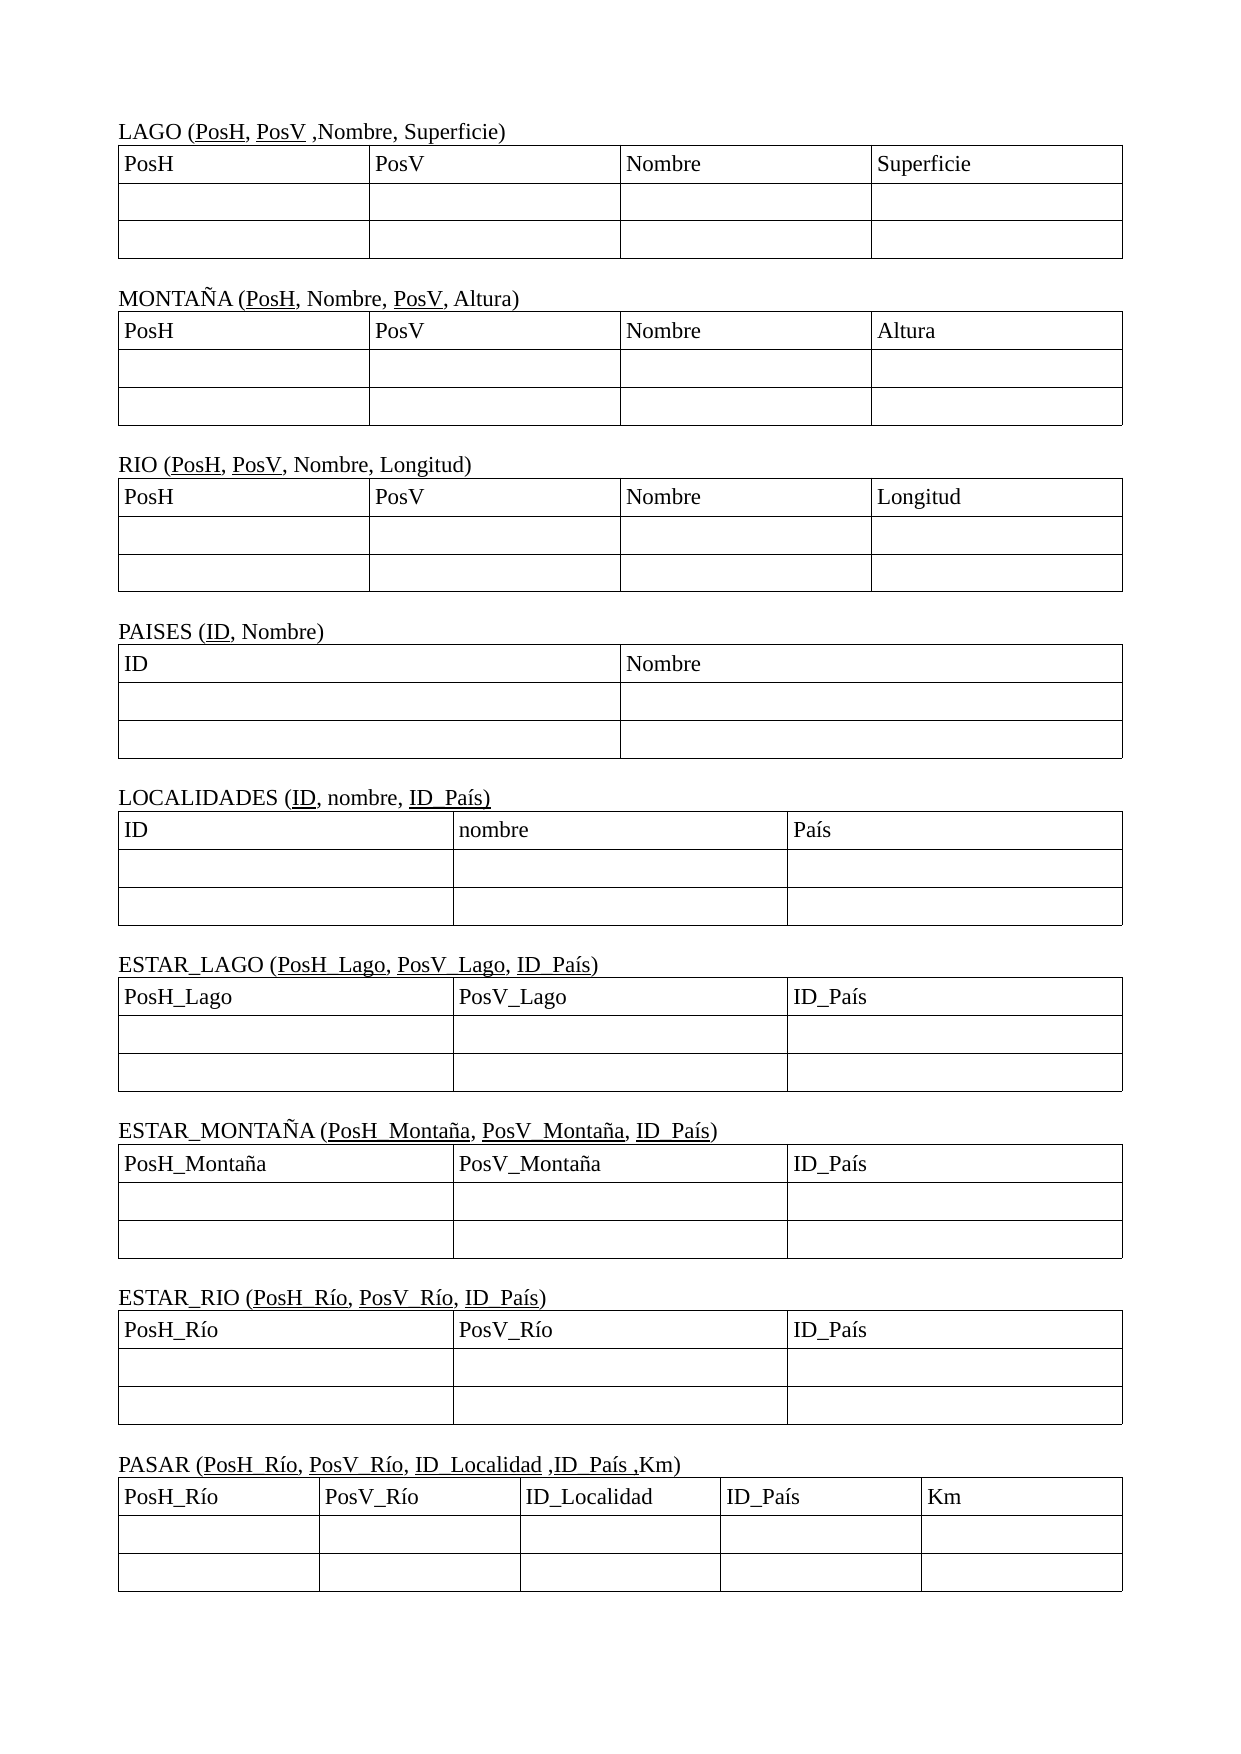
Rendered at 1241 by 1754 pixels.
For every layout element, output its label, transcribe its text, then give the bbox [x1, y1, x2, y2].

table_header PosV_Lago [454, 978, 787, 1015]
table_header ID_País [721, 1478, 921, 1515]
table_cell [119, 1016, 453, 1053]
text RIO (PosH, PosV, Nombre, Longitud) [118, 451, 1122, 478]
table_cell [119, 721, 620, 758]
table_cell [788, 1016, 1122, 1053]
table_header PosH_Río [119, 1478, 319, 1515]
table_cell [721, 1554, 921, 1591]
table_cell [370, 221, 620, 258]
table_cell [119, 1554, 319, 1591]
table_header ID [119, 812, 453, 849]
table_header Nombre [621, 479, 871, 516]
text ESTAR_RIO (PosH_Río, PosV_Río, ID_País) [118, 1284, 1122, 1310]
table_cell [872, 388, 1122, 425]
table_cell [119, 850, 453, 887]
table_cell [788, 1054, 1122, 1091]
table_header PosV_Río [320, 1478, 520, 1515]
table_cell [119, 1349, 453, 1386]
table_header PosH_Montaña [119, 1145, 453, 1182]
table_header ID_País [788, 1145, 1122, 1182]
table_cell [119, 1387, 453, 1424]
table_header Longitud [872, 479, 1122, 516]
table_cell [370, 555, 620, 591]
table_cell [788, 888, 1122, 924]
table_cell [454, 888, 787, 924]
table_cell [119, 888, 453, 924]
table_header ID_País [788, 1311, 1122, 1348]
table_header PosH [119, 479, 369, 516]
table_cell [721, 1516, 921, 1553]
table_header PosV [370, 146, 620, 182]
table_cell [119, 1221, 453, 1258]
table_header PosV_Montaña [454, 1145, 787, 1182]
table_cell [454, 1016, 787, 1053]
table_cell [621, 221, 871, 258]
table_header Nombre [621, 146, 871, 182]
table_cell [788, 1387, 1122, 1424]
text ESTAR_MONTAÑA (PosH_Montaña, PosV_Montaña, ID_País) [118, 1117, 1122, 1144]
table_cell [370, 184, 620, 220]
table_cell [872, 350, 1122, 387]
table_cell [119, 350, 369, 387]
table_cell [521, 1516, 720, 1553]
table_header Superficie [872, 146, 1122, 182]
table_header PosV [370, 479, 620, 516]
table_cell [872, 555, 1122, 591]
table_header ID_Localidad [521, 1478, 720, 1515]
table_header PosV [370, 312, 620, 349]
table_header PosH [119, 312, 369, 349]
table_cell [119, 1516, 319, 1553]
table_cell [119, 517, 369, 553]
text LOCALIDADES (ID, nombre, ID_País) [118, 784, 1122, 811]
table_cell [872, 184, 1122, 220]
table_cell [621, 721, 1122, 758]
table_cell [922, 1554, 1122, 1591]
text PAISES (ID, Nombre) [118, 618, 1122, 644]
table_cell [119, 184, 369, 220]
table_cell [370, 350, 620, 387]
table_cell [119, 388, 369, 425]
table_cell [621, 350, 871, 387]
text MONTAÑA (PosH, Nombre, PosV, Altura) [118, 285, 1122, 311]
table_cell [119, 1183, 453, 1220]
table_header PosH [119, 146, 369, 182]
table_header nombre [454, 812, 787, 849]
table_header Km [922, 1478, 1122, 1515]
table_cell [454, 1054, 787, 1091]
table_cell [521, 1554, 720, 1591]
table_cell [621, 388, 871, 425]
table_cell [454, 1183, 787, 1220]
text PASAR (PosH_Río, PosV_Río, ID_Localidad ,ID_País ,Km) [118, 1451, 1122, 1477]
table_cell [621, 555, 871, 591]
table_header ID [119, 645, 620, 682]
table_cell [454, 1387, 787, 1424]
table_cell [454, 850, 787, 887]
table_header Nombre [621, 645, 1122, 682]
table_cell [788, 850, 1122, 887]
table_cell [370, 517, 620, 553]
table_header PosV_Río [454, 1311, 787, 1348]
text ESTAR_LAGO (PosH_Lago, PosV_Lago, ID_País) [118, 951, 1122, 977]
table_cell [119, 1054, 453, 1091]
table_header PosH_Río [119, 1311, 453, 1348]
table_cell [621, 184, 871, 220]
table_cell [788, 1183, 1122, 1220]
table_cell [119, 221, 369, 258]
table_cell [872, 221, 1122, 258]
table_cell [872, 517, 1122, 553]
table_cell [454, 1349, 787, 1386]
table_header País [788, 812, 1122, 849]
table_cell [621, 683, 1122, 720]
table_header ID_País [788, 978, 1122, 1015]
table_header PosH_Lago [119, 978, 453, 1015]
table_cell [119, 683, 620, 720]
table_cell [788, 1221, 1122, 1258]
table_cell [370, 388, 620, 425]
table_cell [621, 517, 871, 553]
table_cell [788, 1349, 1122, 1386]
table_cell [922, 1516, 1122, 1553]
text LAGO (PosH, PosV ,Nombre, Superficie) [118, 118, 1122, 144]
table_cell [320, 1516, 520, 1553]
table_header Altura [872, 312, 1122, 349]
table_cell [320, 1554, 520, 1591]
table_cell [454, 1221, 787, 1258]
table_cell [119, 555, 369, 591]
table_header Nombre [621, 312, 871, 349]
